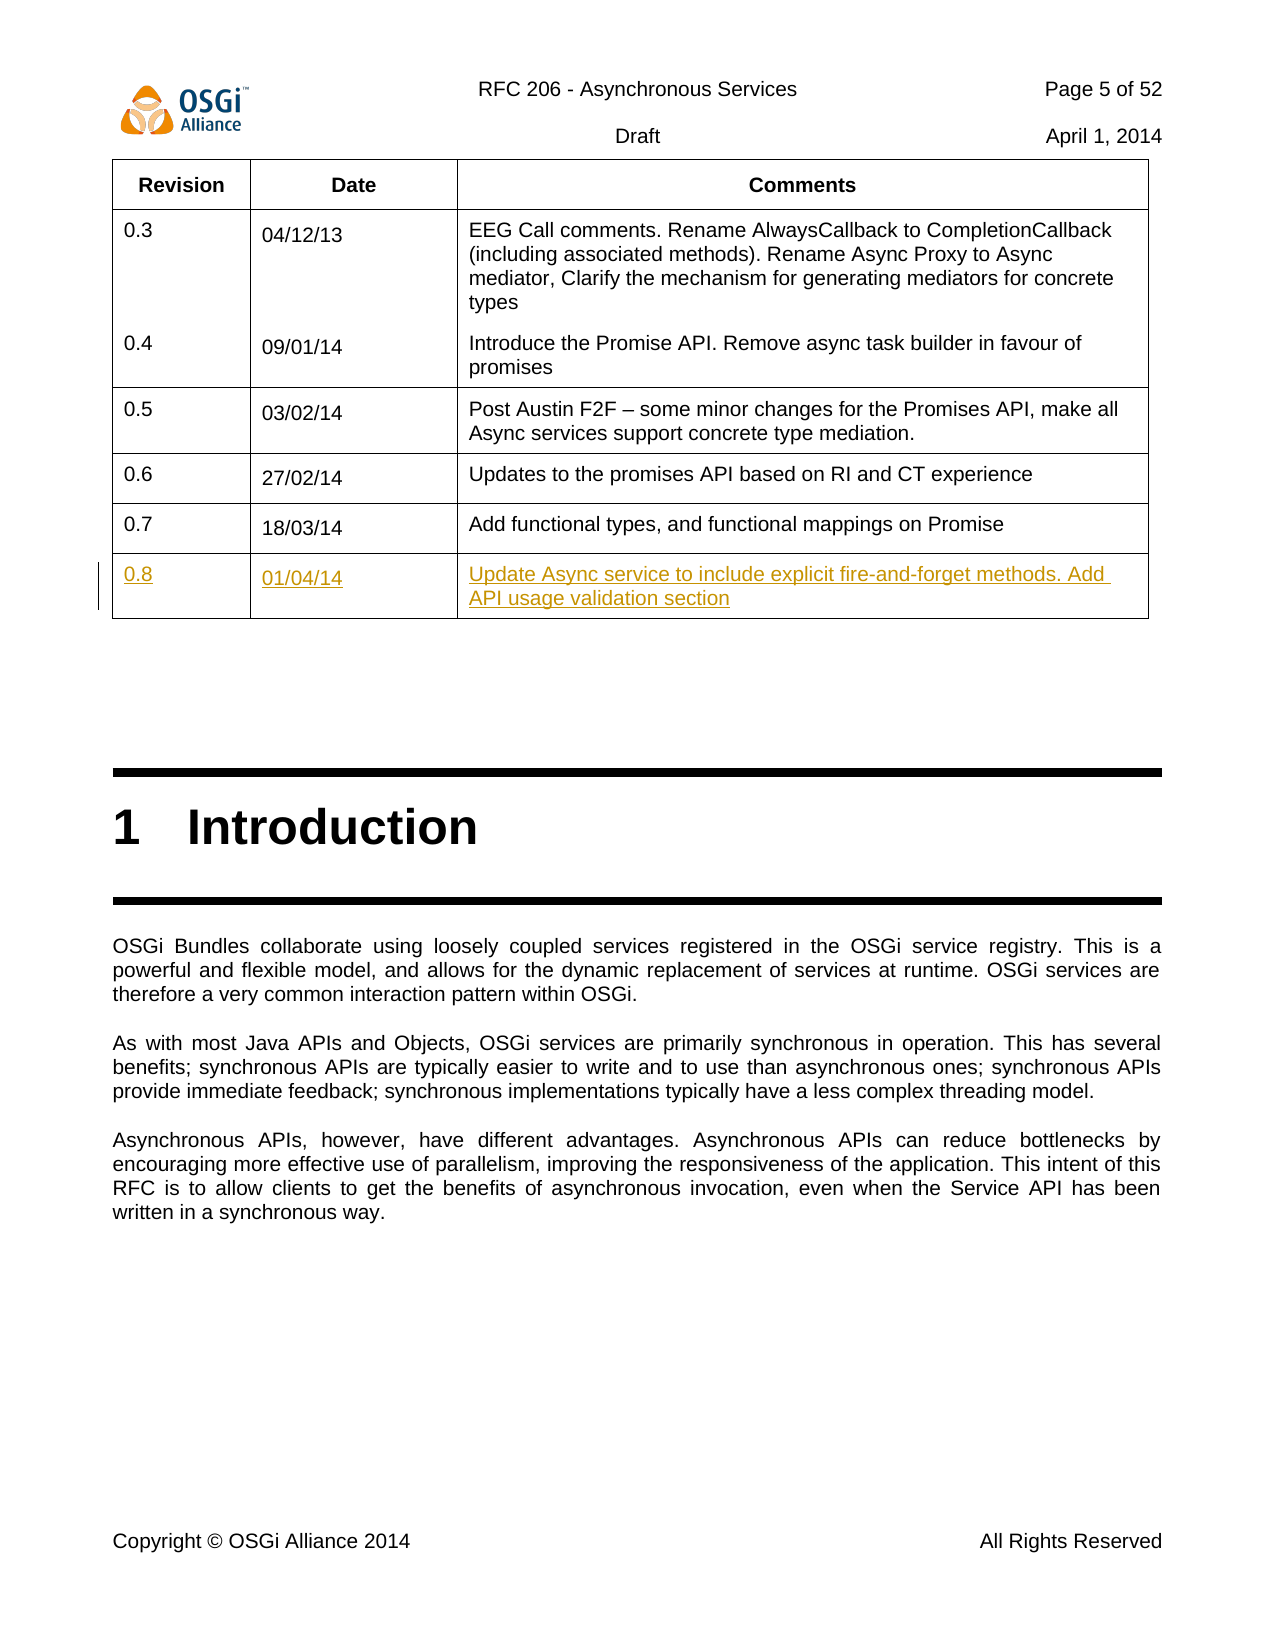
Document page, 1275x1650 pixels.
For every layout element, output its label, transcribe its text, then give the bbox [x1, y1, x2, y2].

table_cell 0.3 [113, 210, 250, 322]
text As with most Java APIs and Objects, OSGi services are primarily synchronous in operation. This has several benefits; synchronous APIs are typically easier to write and to use than asynchronous ones; synchronous APIs provide immediate feedback; synchronous implementations typically have a less complex threading model. [112, 1031, 1162, 1103]
table_cell Introduce the Promise API. Remove async task builder in favour of promises [458, 323, 1148, 387]
table_cell Updates to the promises API based on RI and CT experience [458, 454, 1148, 503]
table_cell Add functional types, and functional mappings on Promise [458, 504, 1148, 553]
table_cell 27/02/14 [251, 454, 457, 503]
text Asynchronous APIs, however, have different advantages. Asynchronous APIs can reduce bottlenecks by encouraging more effective use of parallelism, improving the responsiveness of the application. This intent of this RFC is to allow clients to get the benefits of asynchronous invocation, even when the Service API has been written in a synchronous way. [112, 1128, 1162, 1224]
picture [113, 78, 257, 142]
text OSGi Bundles collaborate using loosely coupled services registered in the OSGi service registry. This is a powerful and flexible model, and allows for the dynamic replacement of services at runtime. OSGi services are therefore a very common interaction pattern within OSGi. [112, 934, 1162, 1006]
table_header Revision [113, 160, 250, 209]
table_header Comments [458, 160, 1148, 209]
table_cell 0.7 [113, 504, 250, 553]
table_cell 0.8 [113, 554, 250, 618]
table_cell Post Austin F2F – some minor changes for the Promises API, make all Async services support concrete type mediation. [458, 388, 1148, 453]
table_cell 01/04/14 [251, 554, 457, 618]
table_cell 0.5 [113, 388, 250, 453]
table_cell 03/02/14 [251, 388, 457, 453]
subtitle Introduction [112, 769, 1162, 905]
table_cell Update Async service to include explicit fire-and-forget methods. Add API usage validation section [458, 554, 1148, 618]
table_cell 0.6 [113, 454, 250, 503]
table_cell 18/03/14 [251, 504, 457, 553]
table_header Date [251, 160, 457, 209]
table_cell 09/01/14 [251, 323, 457, 387]
table_cell 0.4 [113, 323, 250, 387]
table_cell 04/12/13 [251, 210, 457, 322]
table_cell EEG Call comments. Rename AlwaysCallback to CompletionCallback (including associated methods). Rename Async Proxy to Async mediator, Clarify the mechanism for generating mediators for concrete types [458, 210, 1148, 322]
